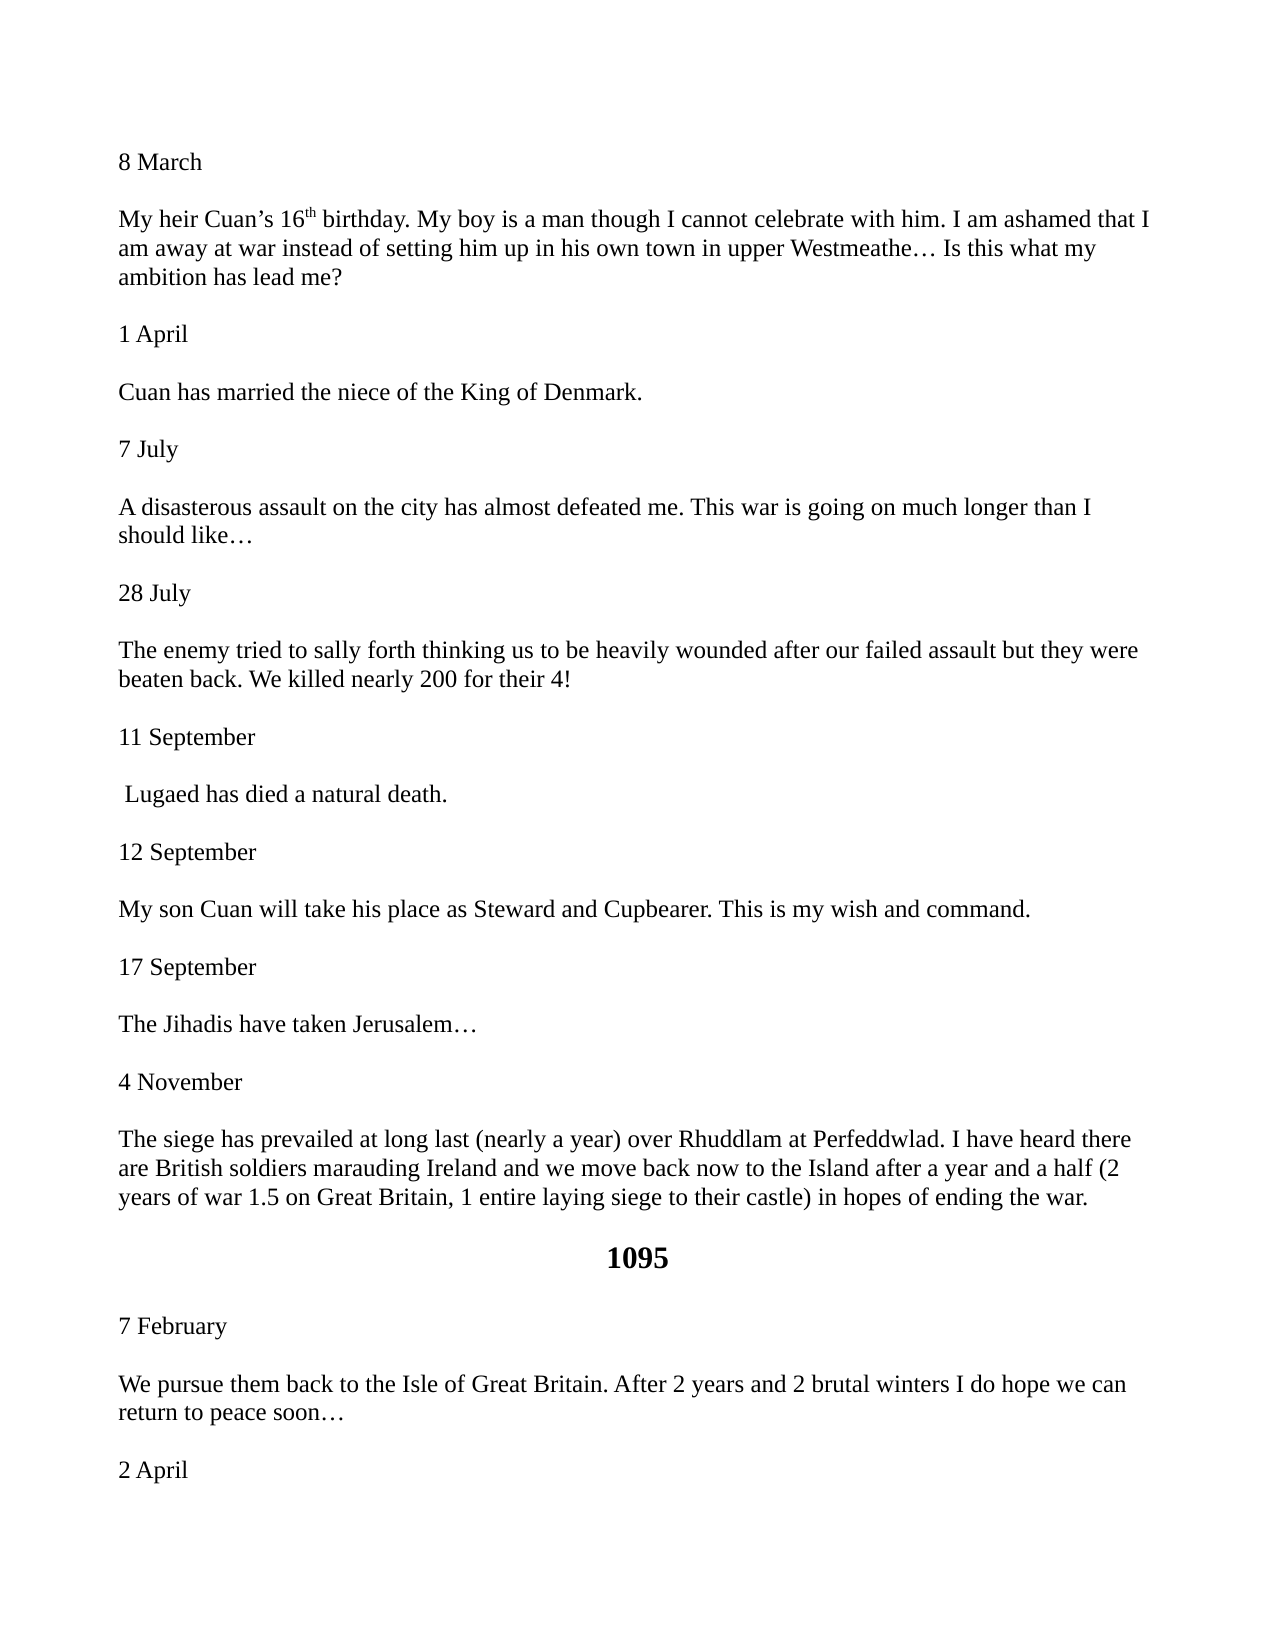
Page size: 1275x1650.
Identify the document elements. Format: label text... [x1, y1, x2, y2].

text The enemy tried to sally forth thinking us to be heavily wounded after our failed assault but they were beaten back. We killed nearly 200 for their 4! [118, 636, 1157, 693]
text 1 April [118, 319, 1157, 348]
text The siege has prevailed at long last (nearly a year) over Rhuddlam at Perfeddwlad. I have heard there are British soldiers marauding Ireland and we move back now to the Island after a year and a half (2 years of war 1.5 on Great Britain, 1 entire laying siege to their castle) in hopes of ending the war. [118, 1124, 1157, 1211]
text 11 September [118, 722, 1157, 751]
text My heir Cuan’s 16th birthday. My boy is a man though I cannot celebrate with him. I am ashamed that I am away at war instead of setting him up in his own town in upper Westmeathe… Is this what my ambition has lead me? [118, 204, 1157, 291]
text 12 September [118, 837, 1157, 866]
text 1095 [118, 1239, 1157, 1275]
text We pursue them back to the Isle of Great Britain. After 2 years and 2 brutal winters I do hope we can return to peace soon… [118, 1369, 1157, 1426]
text A disasterous assault on the city has almost defeated me. This war is going on much longer than I should like… [118, 492, 1157, 549]
text My son Cuan will take his place as Steward and Cupbearer. This is my wish and command. [118, 894, 1157, 923]
text 17 September [118, 952, 1157, 981]
text Cuan has married the niece of the King of Denmark. [118, 377, 1157, 406]
text 7 July [118, 434, 1157, 463]
text 28 July [118, 578, 1157, 607]
text 7 February [118, 1311, 1157, 1340]
text 2 April [118, 1455, 1157, 1484]
text The Jihadis have taken Jerusalem… [118, 1009, 1157, 1038]
text 8 March [118, 147, 1157, 176]
text 4 November [118, 1067, 1157, 1096]
text Lugaed has died a natural death. [118, 779, 1157, 808]
